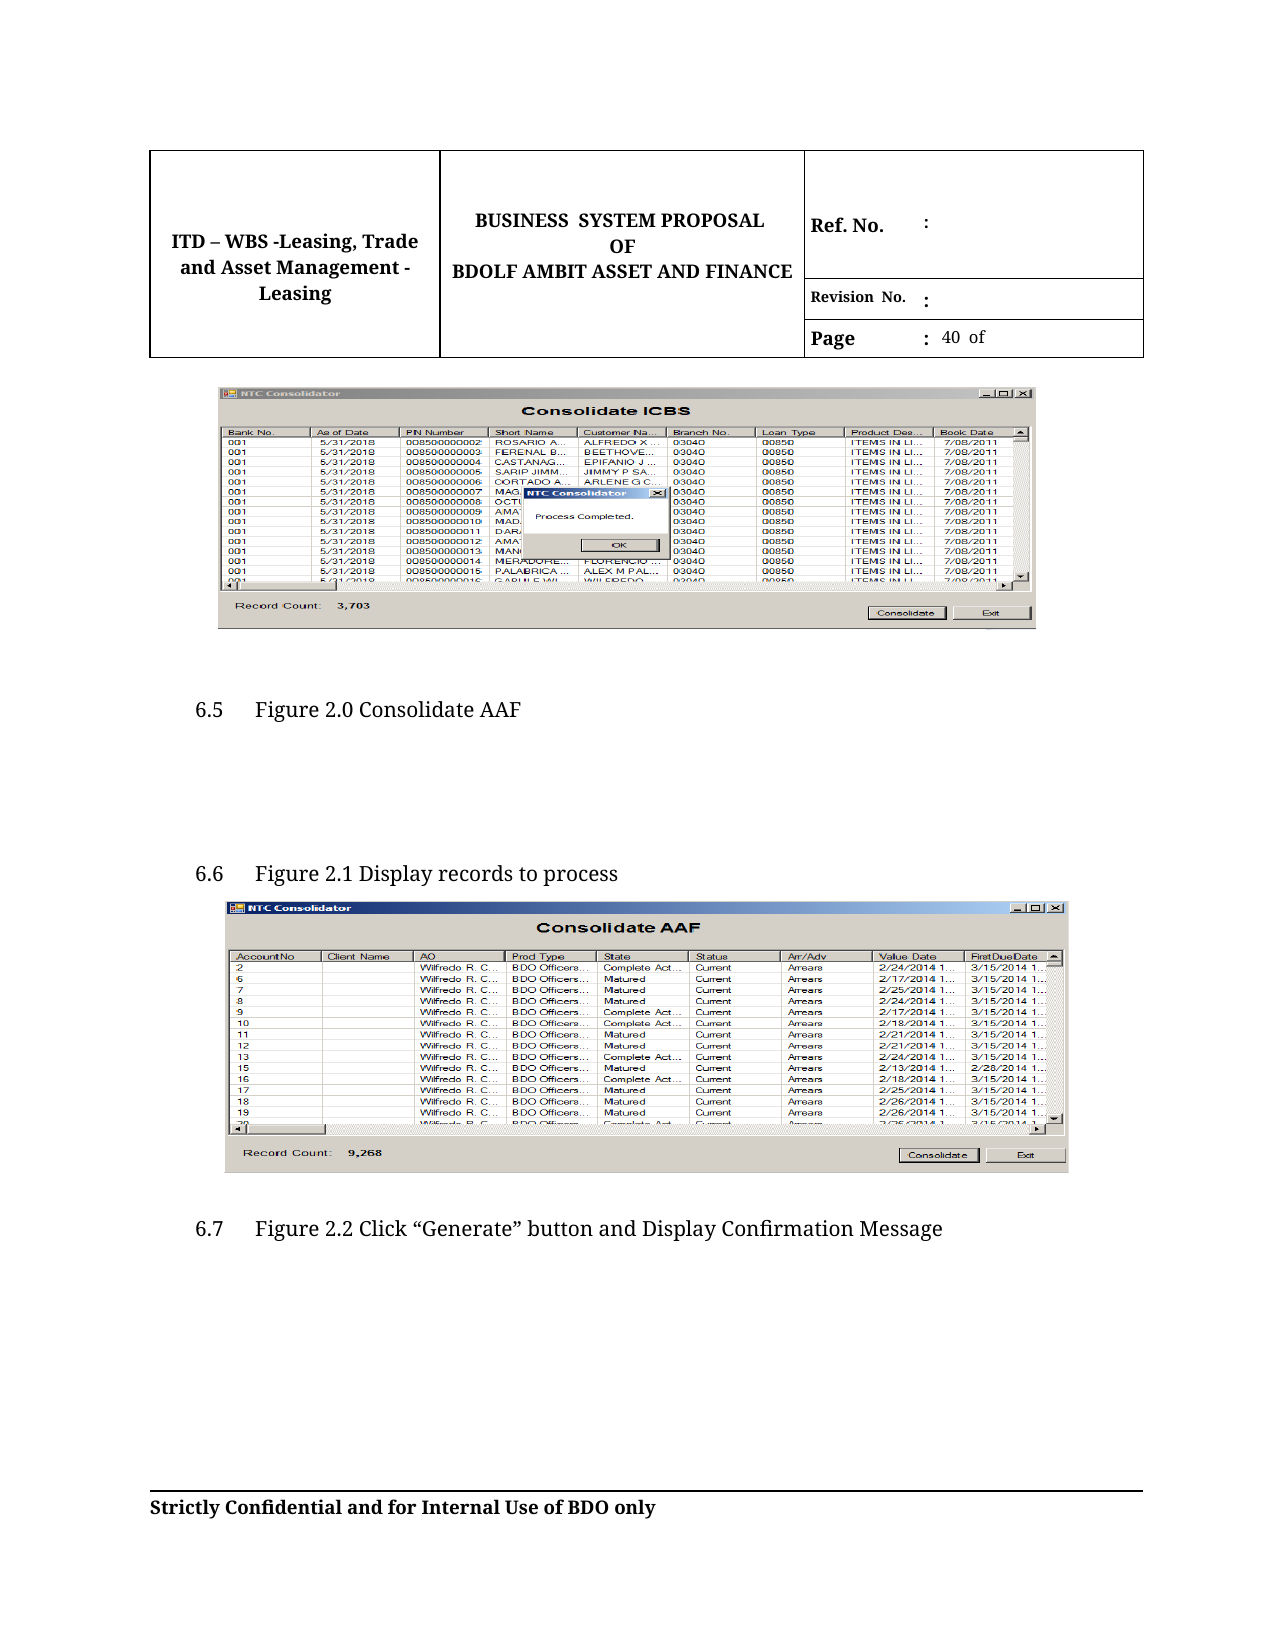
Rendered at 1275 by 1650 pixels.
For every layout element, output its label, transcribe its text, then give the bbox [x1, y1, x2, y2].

picture [218, 387, 1075, 655]
list Figure 2.1 Display records to process [195, 859, 1143, 888]
list Figure 2.2 Click “Generate” button and Display Confirmation Message [195, 1214, 1143, 1242]
picture [224, 900, 1069, 1173]
list Figure 2.0 Consolidate AAF [195, 695, 1143, 724]
